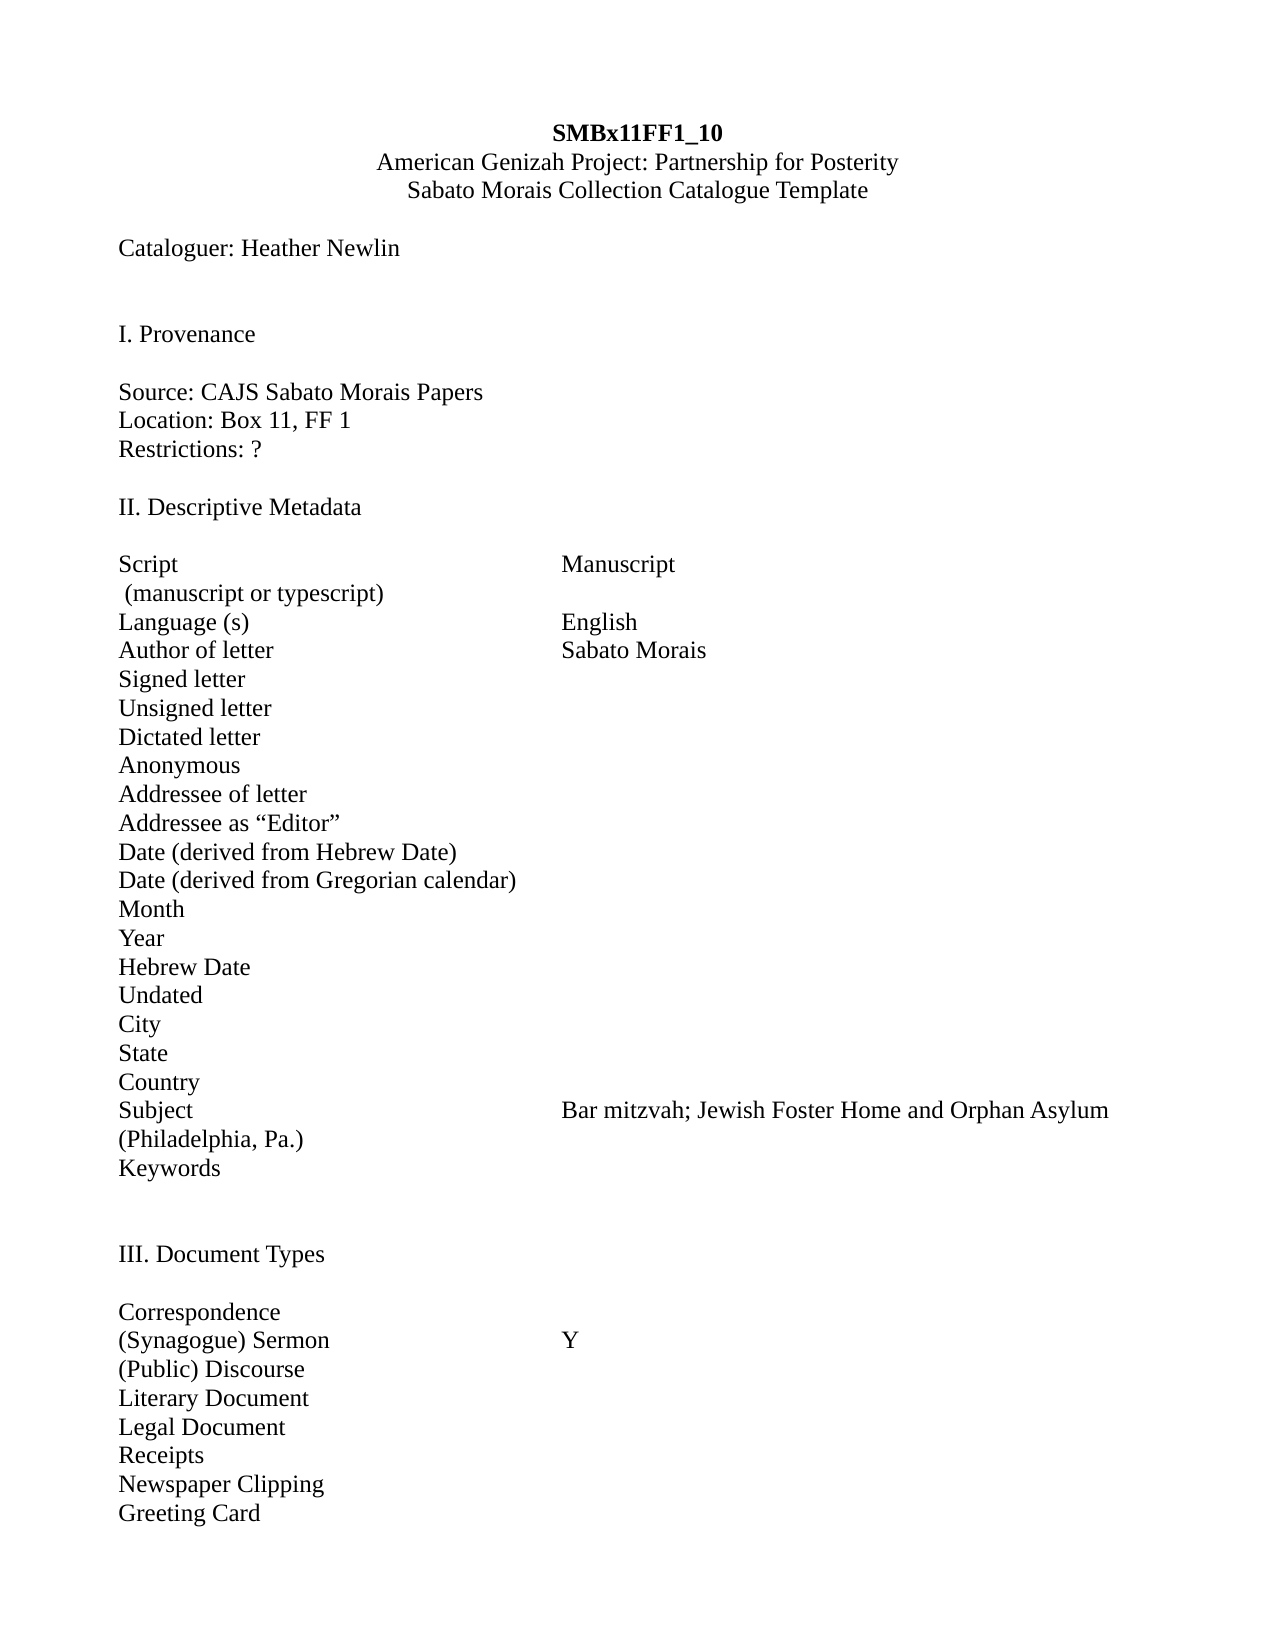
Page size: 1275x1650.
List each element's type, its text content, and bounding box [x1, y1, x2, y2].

text Greeting Card [118, 1498, 1157, 1527]
text Anonymous [118, 751, 1157, 779]
text American Genizah Project: Partnership for Posterity [118, 147, 1157, 176]
text Language (s) English [118, 607, 1157, 636]
text Location: Box 11, FF 1 [118, 406, 1157, 434]
text Sabato Morais Collection Catalogue Template [118, 176, 1157, 204]
text Addressee as “Editor” [118, 808, 1157, 837]
text Correspondence [118, 1297, 1157, 1326]
text III. Document Types [118, 1239, 1157, 1268]
text Subject Bar mitzvah; Jewish Foster Home and Orphan Asylum (Philadelphia, Pa.) [118, 1096, 1157, 1153]
text Source: CAJS Sabato Morais Papers [118, 377, 1157, 406]
text II. Descriptive Metadata [118, 492, 1157, 521]
text Dictated letter [118, 722, 1157, 751]
text Month [118, 894, 1157, 923]
text I. Provenance [118, 319, 1157, 348]
text Keywords [118, 1153, 1157, 1182]
text State [118, 1038, 1157, 1067]
text (manuscript or typescript) [118, 578, 1157, 607]
text Addressee of letter [118, 779, 1157, 808]
text (Public) Discourse [118, 1354, 1157, 1383]
text Newspaper Clipping [118, 1469, 1157, 1498]
text Unsigned letter [118, 693, 1157, 722]
text City [118, 1009, 1157, 1038]
text Country [118, 1067, 1157, 1096]
text Year [118, 923, 1157, 952]
text Hebrew Date [118, 952, 1157, 981]
text Receipts [118, 1441, 1157, 1469]
text Script Manuscript [118, 549, 1157, 578]
text Date (derived from Hebrew Date) [118, 837, 1157, 866]
text Author of letter Sabato Morais [118, 636, 1157, 664]
text Legal Document [118, 1412, 1157, 1441]
text Cataloguer: Heather Newlin [118, 233, 1157, 262]
text Literary Document [118, 1383, 1157, 1412]
text Date (derived from Gregorian calendar) [118, 866, 1157, 894]
text Signed letter [118, 664, 1157, 693]
text SMBx11FF1_10 [118, 118, 1157, 147]
text Undated [118, 981, 1157, 1009]
text Restrictions: ? [118, 434, 1157, 463]
text (Synagogue) Sermon Y [118, 1326, 1157, 1354]
